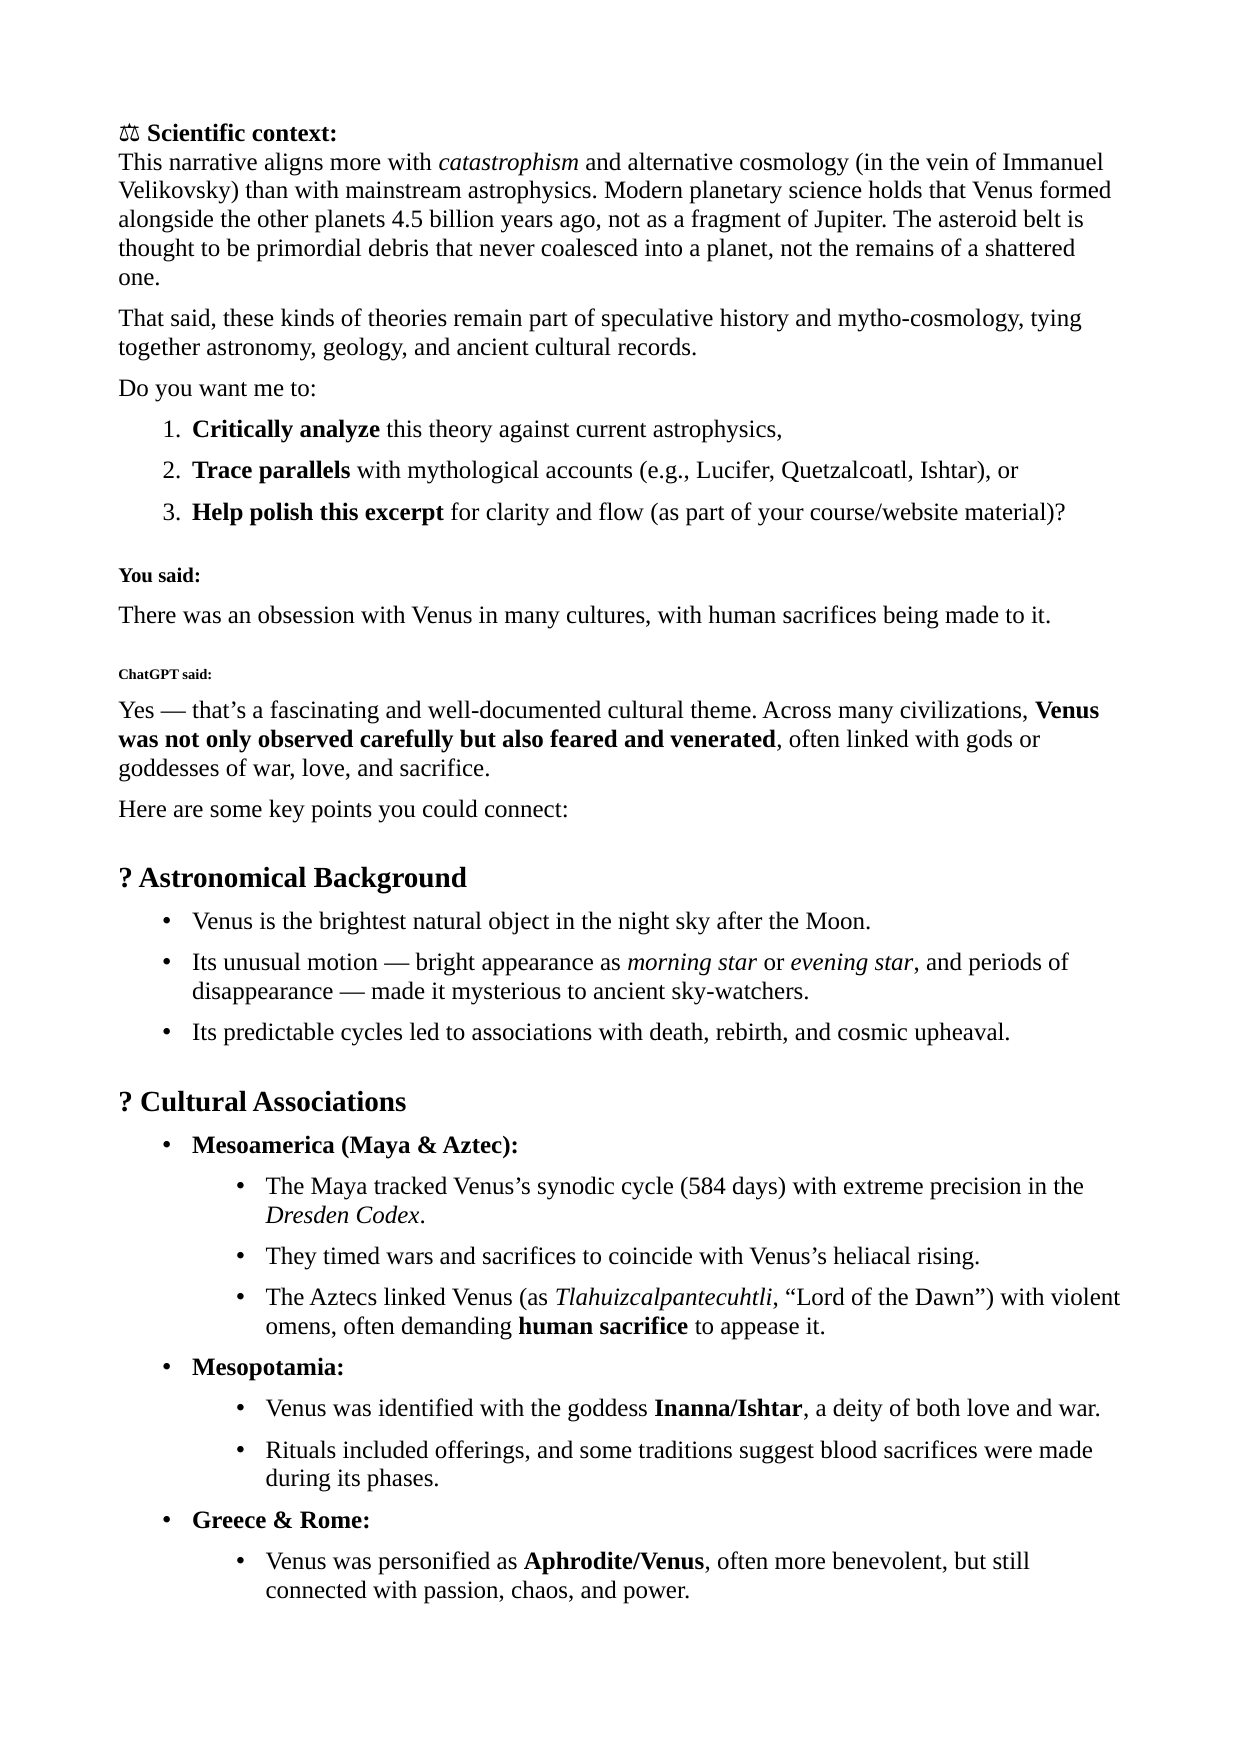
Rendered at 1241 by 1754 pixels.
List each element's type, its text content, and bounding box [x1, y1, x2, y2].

text Do you want me to: [118, 373, 1122, 402]
list Its unusual motion — bright appearance as morning star or evening star, and periods of disappearance — made it mysterious to ancient sky-watchers. [162, 947, 1122, 1005]
list The Aztecs linked Venus (as Tlahuizcalpantecuhtli, “Lord of the Dawn”) with violent omens, often demanding human sacrifice to appease it. [236, 1282, 1122, 1340]
text Yes — that’s a fascinating and well-documented cultural theme. Across many civilizations, Venus was not only observed carefully but also feared and venerated, often linked with gods or goddesses of war, love, and sacrifice. [118, 695, 1122, 781]
list Trace parallels with mythological accounts (e.g., Lucifer, Quetzalcoatl, Ishtar), or [162, 456, 1122, 484]
list Critically analyze this theory against current astrophysics, [162, 414, 1122, 443]
list The Maya tracked Venus’s synodic cycle (584 days) with extreme precision in the Dresden Codex. [236, 1171, 1122, 1228]
subtitle ChatGPT said: [118, 666, 1122, 683]
subtitle ? Astronomical Background [118, 860, 1122, 894]
list They timed wars and sacrifices to coincide with Venus’s heliacal rising. [236, 1241, 1122, 1270]
list Help polish this excerpt for clarity and flow (as part of your course/website material)? [162, 497, 1122, 526]
list Rituals included offerings, and some traditions suggest blood sacrifices were made during its phases. [236, 1435, 1122, 1492]
list Venus was identified with the goddess Inanna/Ishtar, a deity of both love and war. [236, 1393, 1122, 1422]
text ⚖️ Scientific context: This narrative aligns more with catastrophism and alternative cosmology (in the vein of Immanuel Velikovsky) than with mainstream astrophysics. Modern planetary science holds that Venus formed alongside the other planets 4.5 billion years ago, not as a fragment of Jupiter. The asteroid belt is thought to be primordial debris that never coalesced into a planet, not the remains of a shattered one. [118, 118, 1122, 291]
list Mesopotamia: [162, 1352, 1122, 1381]
list Its predictable cycles led to associations with death, rebirth, and cosmic upheaval. [162, 1017, 1122, 1046]
text Here are some key points you could connect: [118, 794, 1122, 823]
list Venus is the brightest natural object in the night sky after the Moon. [162, 906, 1122, 935]
text There was an obsession with Venus in many cultures, with human sacrifices being made to it. [118, 600, 1122, 628]
list Greece & Rome: [162, 1505, 1122, 1533]
subtitle ? Cultural Associations [118, 1084, 1122, 1117]
subtitle You said: [118, 563, 1122, 587]
text That said, these kinds of theories remain part of speculative history and mytho-cosmology, tying together astronomy, geology, and ancient cultural records. [118, 303, 1122, 361]
list Venus was personified as Aphrodite/Venus, often more benevolent, but still connected with passion, chaos, and power. [236, 1546, 1122, 1603]
list Mesoamerica (Maya & Aztec): [162, 1130, 1122, 1158]
